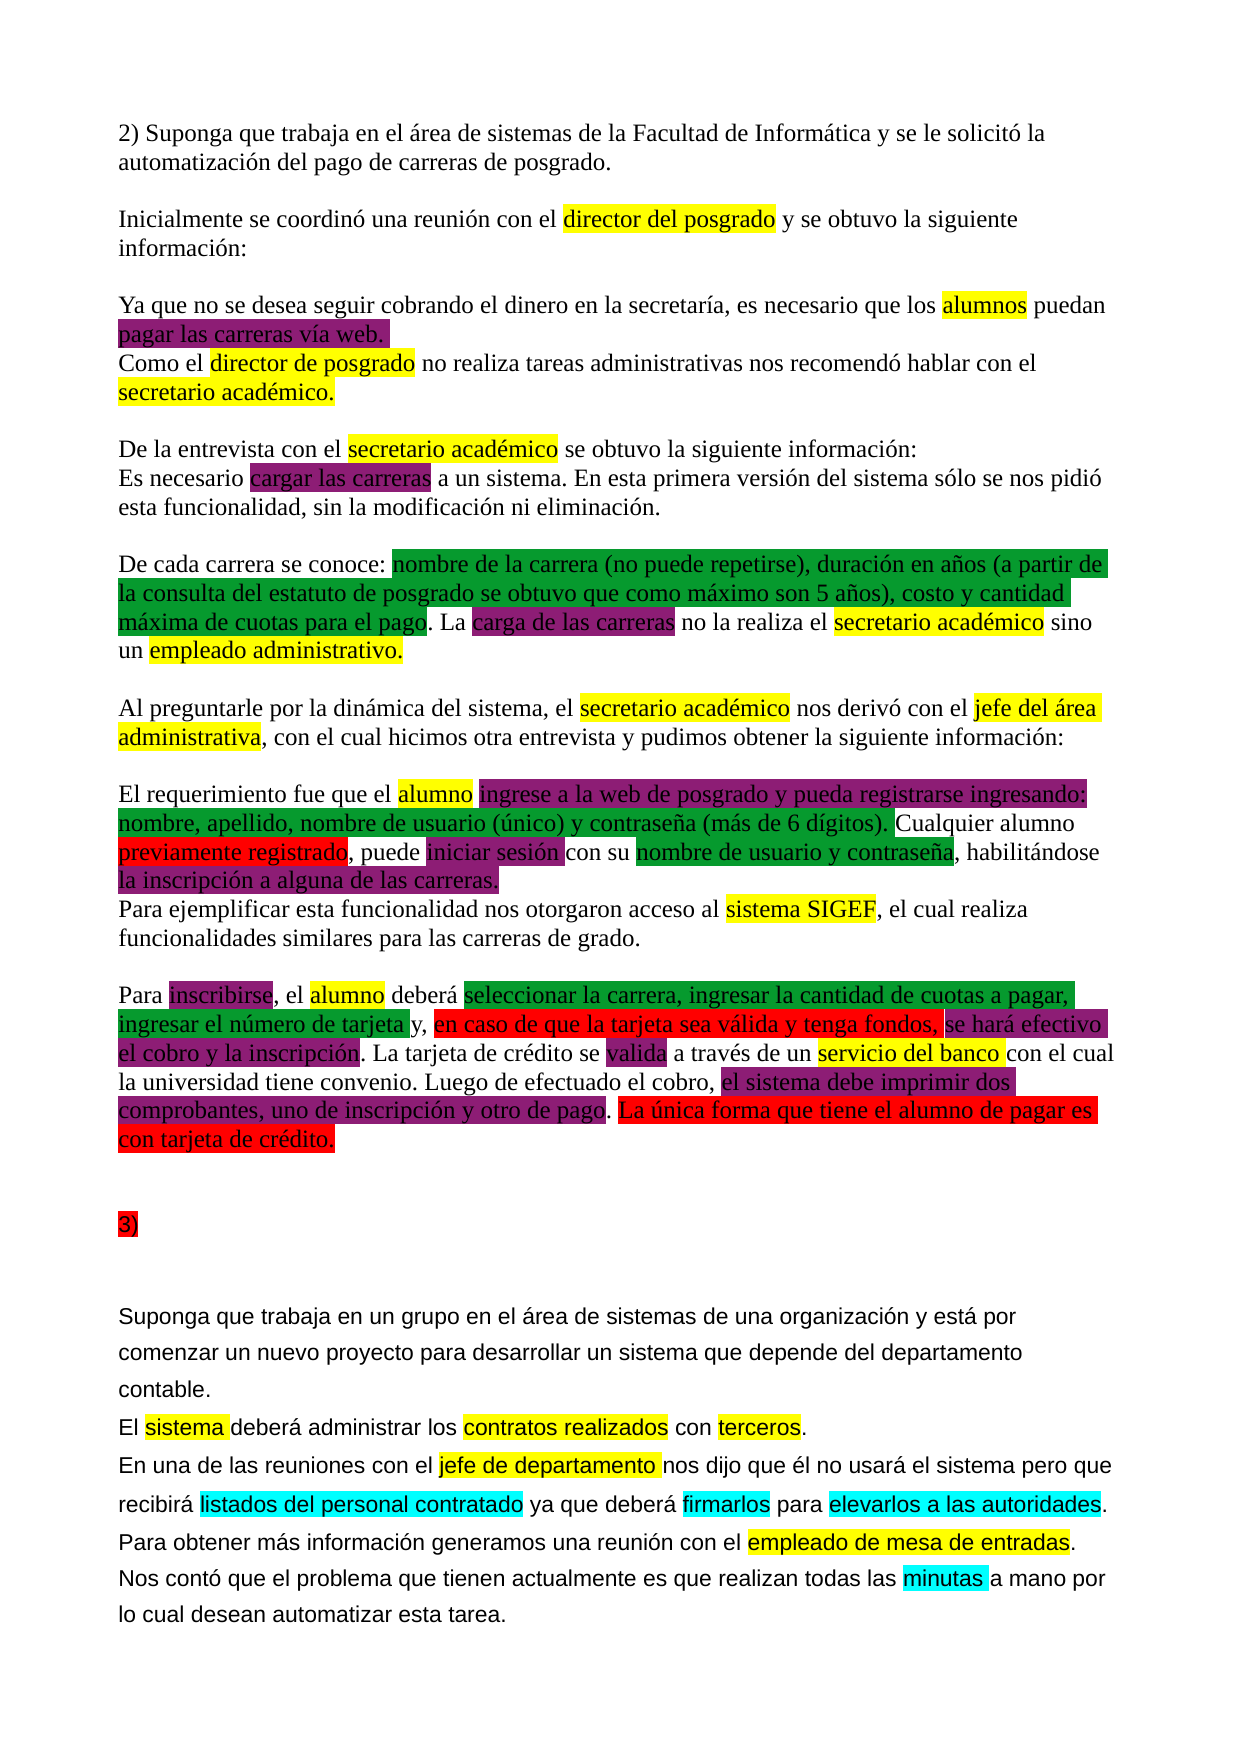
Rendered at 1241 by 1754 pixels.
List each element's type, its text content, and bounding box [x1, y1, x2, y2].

text Para obtener más información generamos una reunión con el empleado de mesa de entradas. Nos contó que el problema que tienen actualmente es que realizan todas las minutas a mano por lo cual desean automatizar esta tarea. [118, 1528, 1122, 1627]
text Al preguntarle por la dinámica del sistema, el secretario académico nos derivó con el jefe del área administrativa, con el cual hicimos otra entrevista y pudimos obtener la siguiente información: [118, 693, 1122, 751]
text Ya que no se desea seguir cobrando el dinero en la secretaría, es necesario que los alumnos puedan pagar las carreras vía web. [118, 291, 1122, 348]
text Como el director de posgrado no realiza tareas administrativas nos recomendó hablar con el [118, 348, 1122, 377]
text Para inscribirse, el alumno deberá seleccionar la carrera, ingresar la cantidad de cuotas a pagar, ingresar el número de tarjeta y, en caso de que la tarjeta sea válida y tenga fondos, se hará efectivo el cobro y la inscripción. La tarjeta de crédito se valida a través de un servicio del banco con el cual la universidad tiene convenio. Luego de efectuado el cobro, el sistema debe imprimir dos comprobantes, uno de inscripción y otro de pago. La única forma que tiene el alumno de pagar es con tarjeta de crédito. [118, 981, 1122, 1153]
text 2) Suponga que trabaja en el área de sistemas de la Facultad de Informática y se le solicitó la automatización del pago de carreras de posgrado. [118, 118, 1122, 176]
text El sistema deberá administrar los contratos realizados con terceros. [118, 1412, 1122, 1441]
text Para ejemplificar esta funcionalidad nos otorgaron acceso al sistema SIGEF, el cual realiza funcionalidades similares para las carreras de grado. [118, 894, 1122, 952]
text De cada carrera se conoce: nombre de la carrera (no puede repetirse), duración en años (a partir de la consulta del estatuto de posgrado se obtuvo que como máximo son 5 años), costo y cantidad máxima de cuotas para el pago. La carga de las carreras no la realiza el secretario académico sino un empleado administrativo. [118, 549, 1122, 664]
text 3) [118, 1211, 1122, 1237]
text De la entrevista con el secretario académico se obtuvo la siguiente información: [118, 434, 1122, 463]
text En una de las reuniones con el jefe de departamento nos dijo que él no usará el sistema pero que recibirá listados del personal contratado ya que deberá firmarlos para elevarlos a las autoridades. [118, 1452, 1122, 1518]
text información: [118, 233, 1122, 262]
text Es necesario cargar las carreras a un sistema. En esta primera versión del sistema sólo se nos pidió esta funcionalidad, sin la modificación ni eliminación. [118, 463, 1122, 521]
text secretario académico. [118, 377, 1122, 406]
text Suponga que trabaja en un grupo en el área de sistemas de una organización y está por comenzar un nuevo proyecto para desarrollar un sistema que depende del departamento contable. [118, 1303, 1122, 1402]
text Inicialmente se coordinó una reunión con el director del posgrado y se obtuvo la siguiente [118, 204, 1122, 233]
text El requerimiento fue que el alumno ingrese a la web de posgrado y pueda registrarse ingresando: nombre, apellido, nombre de usuario (único) y contraseña (más de 6 dígitos). Cualquier alumno previamente registrado, puede iniciar sesión con su nombre de usuario y contraseña, habilitándose la inscripción a alguna de las carreras. [118, 779, 1122, 894]
